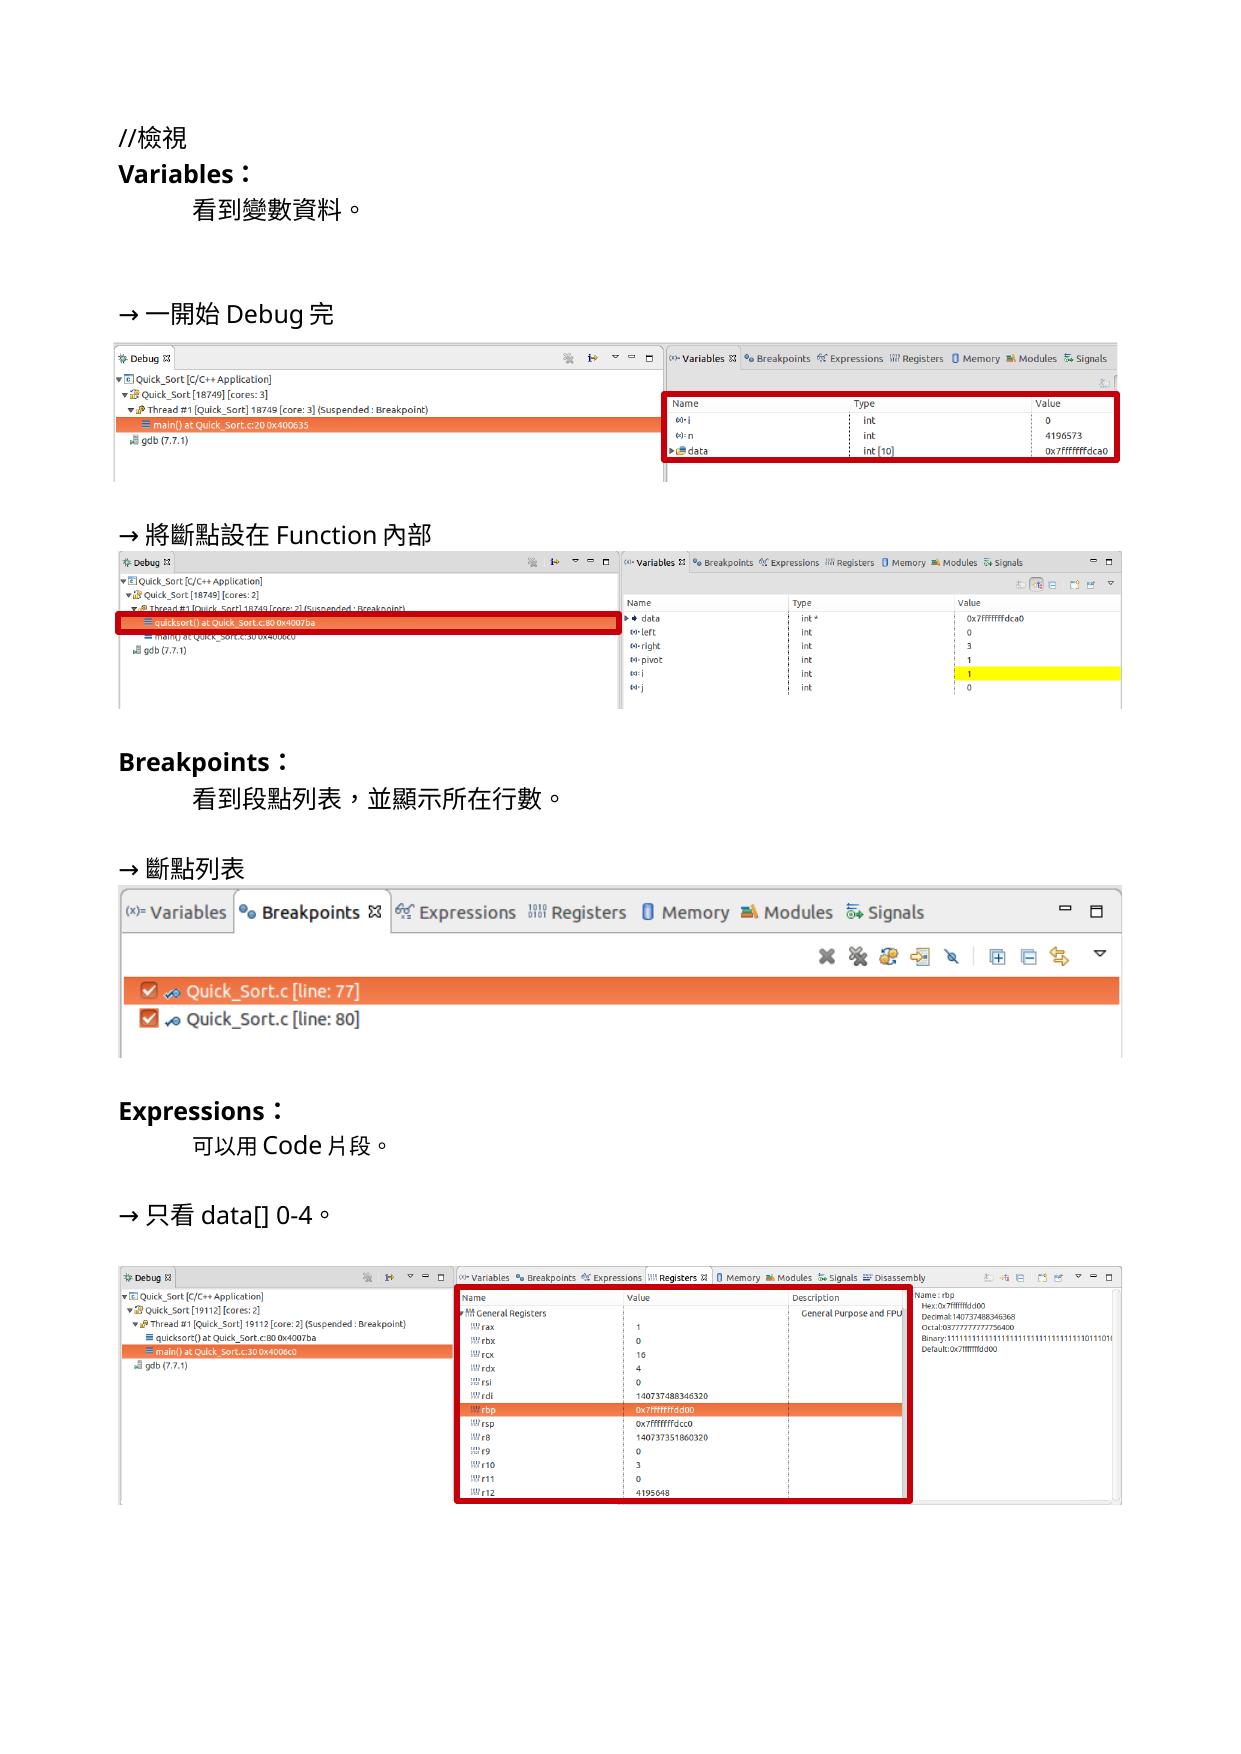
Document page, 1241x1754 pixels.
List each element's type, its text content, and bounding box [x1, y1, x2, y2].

picture [118, 551, 1123, 709]
picture [118, 1266, 1123, 1505]
picture [113, 342, 1118, 482]
text Expressions： [118, 1091, 1122, 1127]
text → 斷點列表 [118, 849, 1122, 885]
text 可以用Code片段。 [118, 1127, 1122, 1162]
text → 只看data[] 0-4。 [118, 1196, 1122, 1232]
text 看到變數資料。 [118, 191, 1122, 227]
picture [121, 617, 616, 629]
text Variables： [118, 154, 1122, 191]
text Breakpoints： [118, 743, 1122, 779]
text //檢視 [118, 118, 1122, 154]
text → 將斷點設在Function內部 [118, 515, 1122, 551]
picture [667, 397, 1114, 457]
text 看到段點列表，並顯示所在行數。 [118, 779, 1122, 815]
text → 一開始Debug完 [118, 295, 1122, 331]
picture [118, 885, 1123, 1058]
